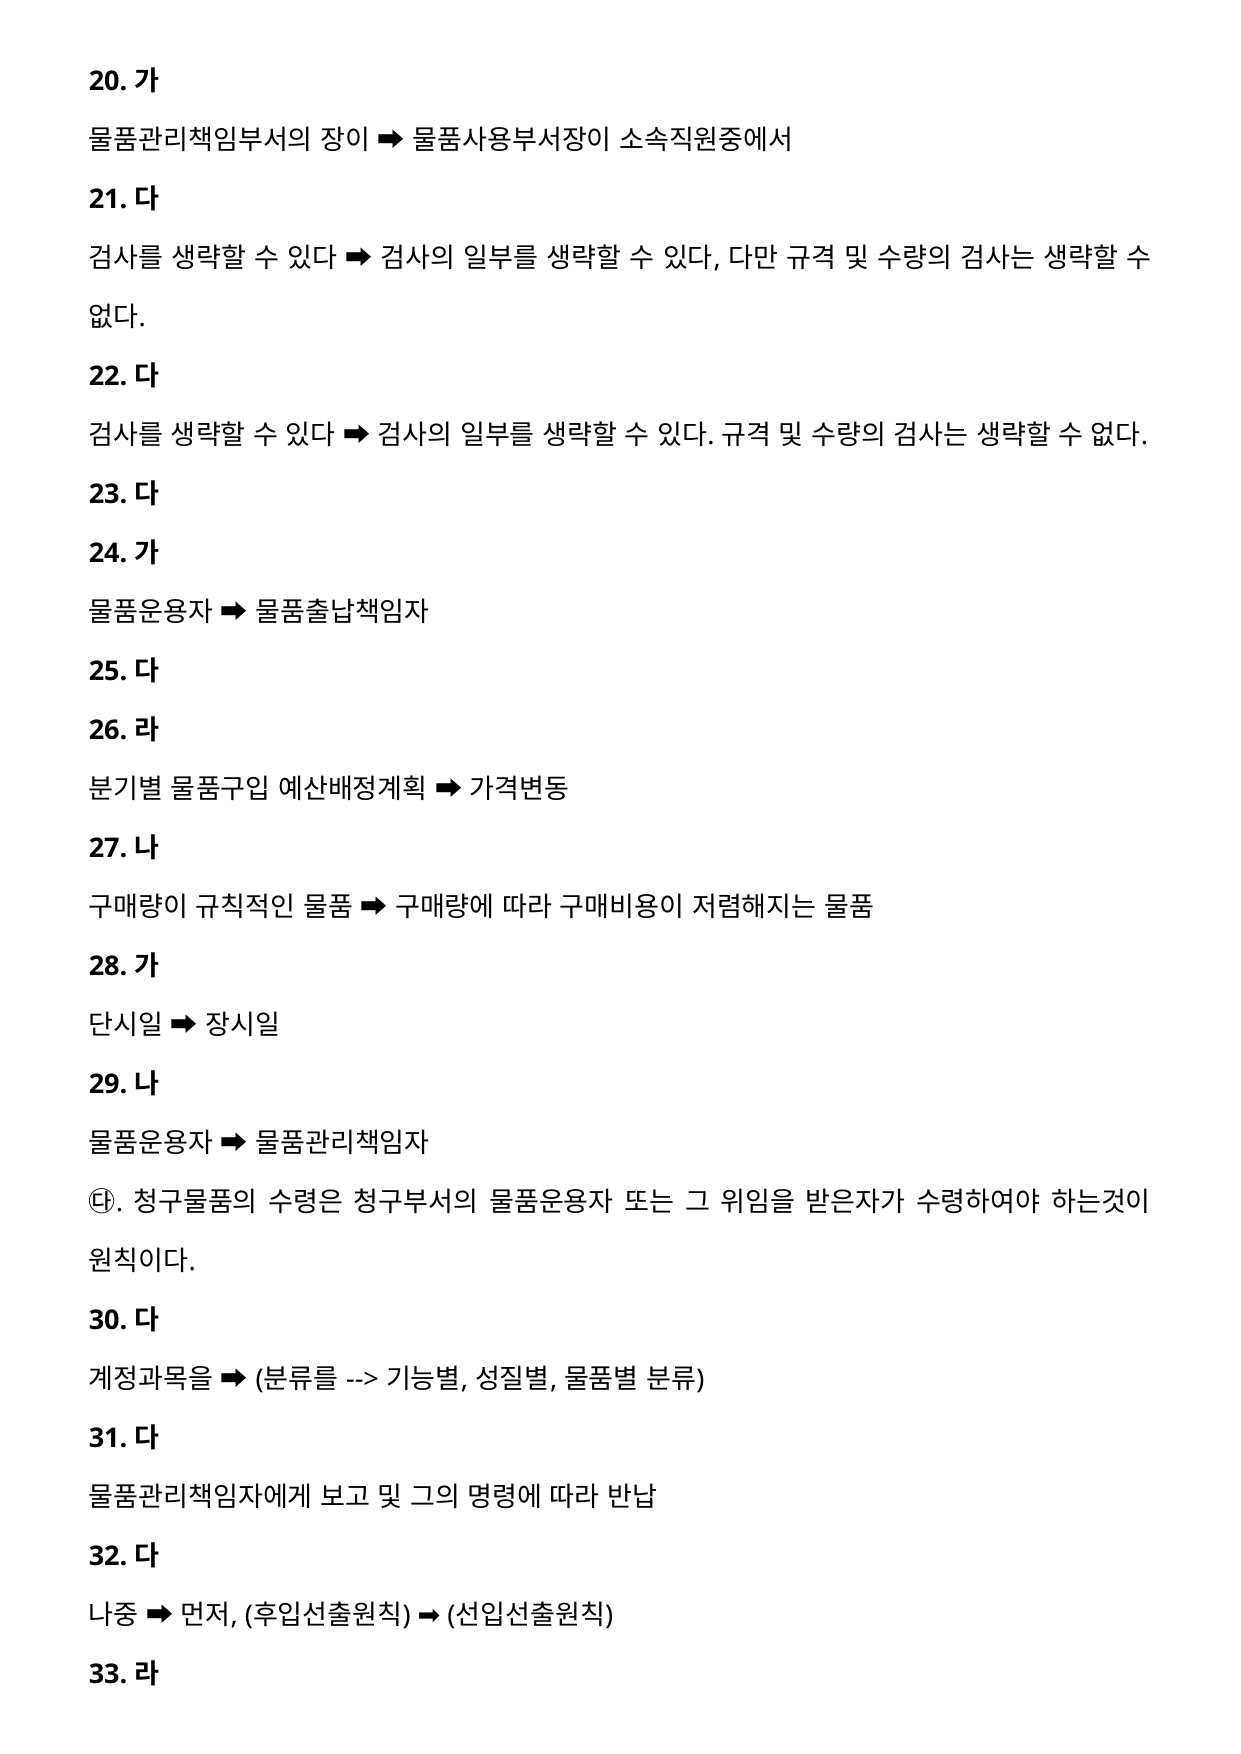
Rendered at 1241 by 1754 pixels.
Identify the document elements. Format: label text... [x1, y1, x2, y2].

text 33. 라 [88, 1652, 1152, 1691]
text 30. 다 [88, 1298, 1152, 1337]
text 24. 가 [88, 531, 1152, 571]
text 분기별 물품구입 예산배정계획 ➡ 가격변동 [88, 767, 1152, 807]
text 29. 나 [88, 1062, 1152, 1101]
text 23. 다 [88, 472, 1152, 512]
text 32. 다 [88, 1534, 1152, 1573]
text 물품관리책임부서의 장이 ➡ 물품사용부서장이 소속직원중에서 [88, 118, 1152, 157]
text 20. 가 [88, 59, 1152, 98]
text 나중 ➡ 먼저, (후입선출원칙) ➡ (선입선출원칙) [88, 1593, 1152, 1632]
text ㉰. 청구물품의 수령은 청구부서의 물품운용자 또는 그 위임을 받은자가 수령하여야 하는것이 원칙이다. [88, 1180, 1152, 1278]
text 계정과목을 ➡ (분류를 --> 기능별, 성질별, 물품별 분류) [88, 1357, 1152, 1396]
text 검사를 생략할 수 있다 ➡ 검사의 일부를 생략할 수 있다. 규격 및 수량의 검사는 생략할 수 없다. [88, 413, 1152, 452]
text 26. 라 [88, 708, 1152, 748]
text 31. 다 [88, 1416, 1152, 1455]
text 22. 다 [88, 354, 1152, 393]
text 물품운용자 ➡ 물품출납책임자 [88, 590, 1152, 629]
text 21. 다 [88, 177, 1152, 216]
text 물품운용자 ➡ 물품관리책임자 [88, 1121, 1152, 1160]
text 검사를 생략할 수 있다 ➡ 검사의 일부를 생략할 수 있다, 다만 규격 및 수량의 검사는 생략할 수 없다. [88, 236, 1152, 334]
text 단시일 ➡ 장시일 [88, 1003, 1152, 1042]
text 28. 가 [88, 944, 1152, 983]
text 27. 나 [88, 826, 1152, 866]
text 물품관리책임자에게 보고 및 그의 명령에 따라 반납 [88, 1475, 1152, 1514]
text 25. 다 [88, 649, 1152, 688]
text 구매량이 규칙적인 물품 ➡ 구매량에 따라 구매비용이 저렴해지는 물품 [88, 885, 1152, 924]
